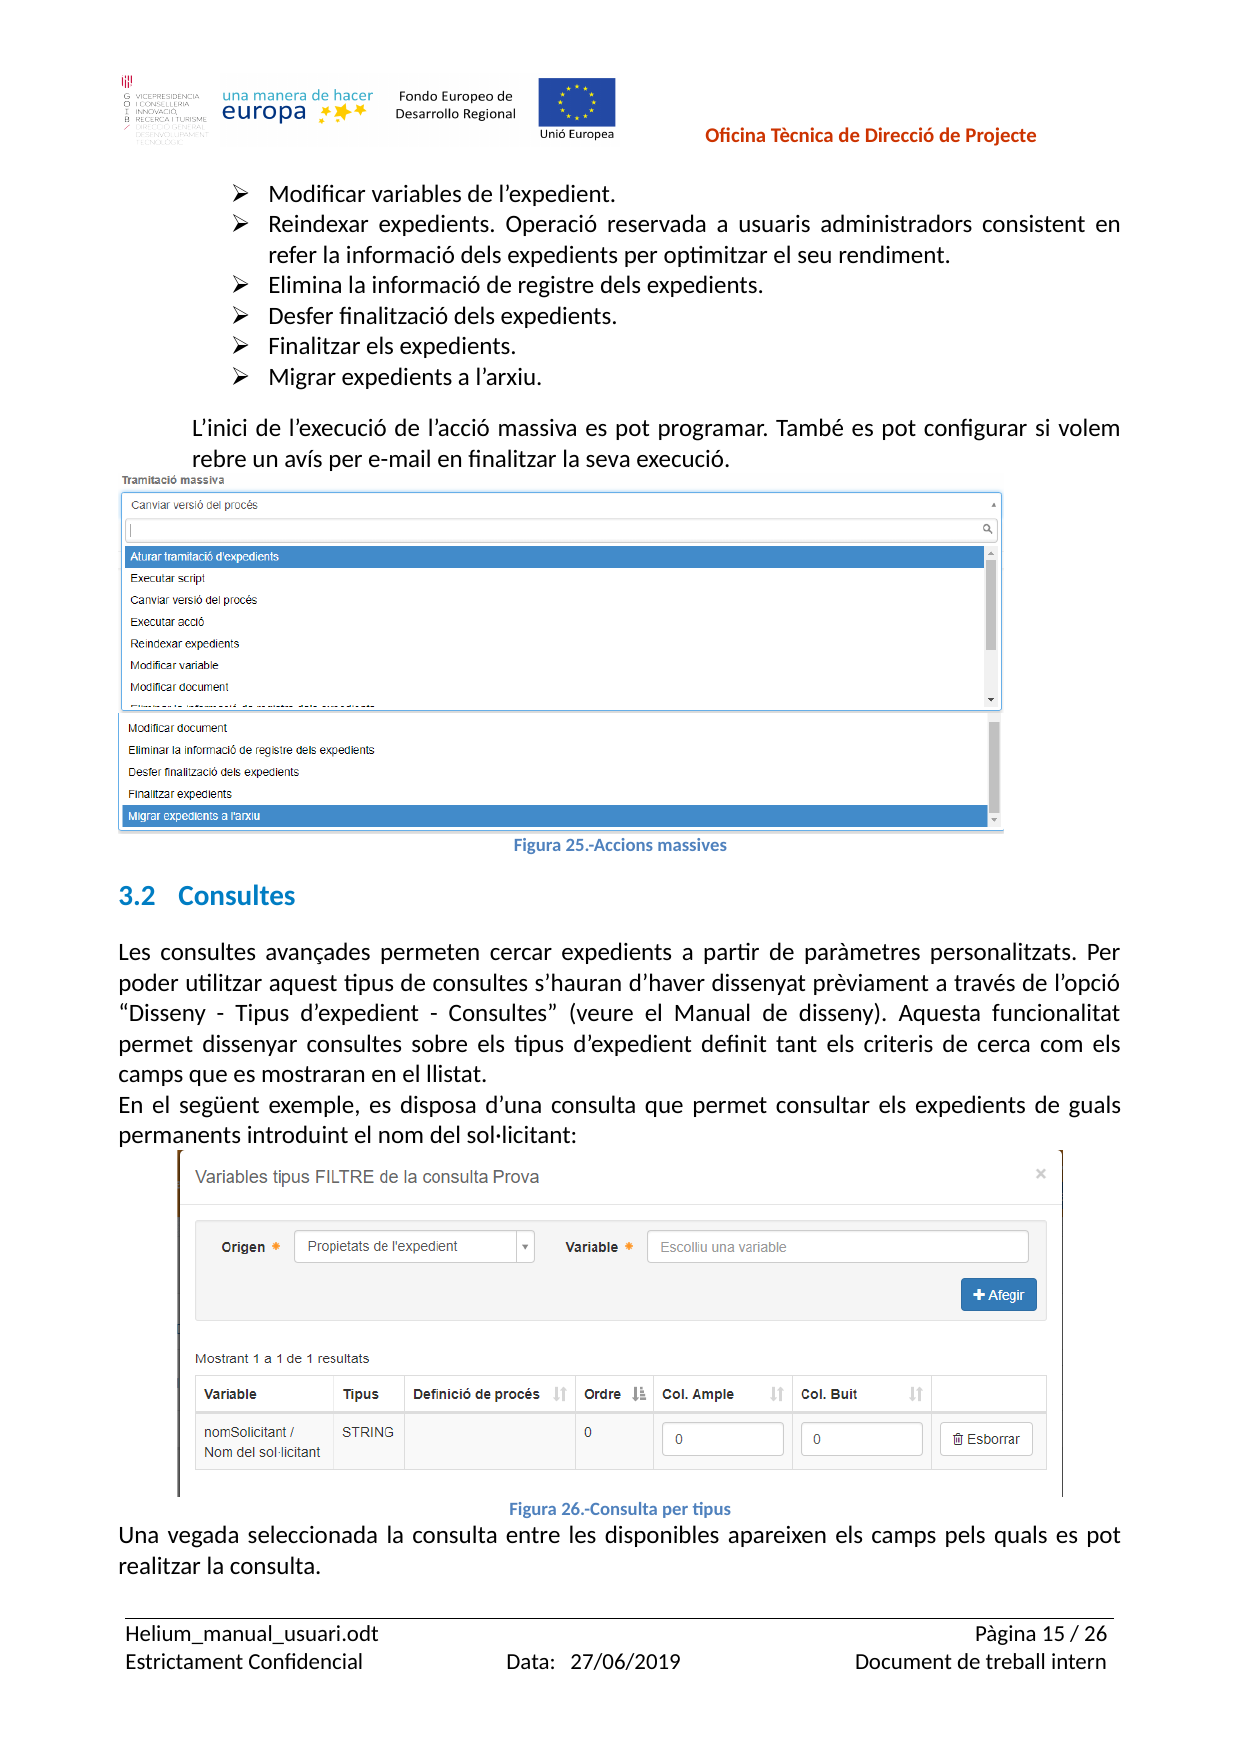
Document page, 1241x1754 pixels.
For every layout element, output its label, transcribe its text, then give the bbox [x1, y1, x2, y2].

text L’inici de l’execució de l’acció massiva es pot programar. També es pot configurar si volem rebre un avís per e-mail en finalitzar la seva execució. [192, 412, 1122, 473]
list Migrar expedients a l’arxiu. [231, 361, 1122, 391]
list Elimina la informació de registre dels expedients. [231, 269, 1122, 300]
list Finalitzar els expedients. [231, 330, 1122, 361]
picture [177, 1150, 1063, 1497]
text En el següent exemple, es disposa d’una consulta que permet consultar els expedients de guals permanents introduint el nom del sol·licitant: [118, 1089, 1122, 1150]
list Modificar variables de l’expedient. [231, 178, 1122, 208]
text Una vegada seleccionada la consulta entre les disponibles apareixen els camps pels quals es pot realitzar la consulta. [118, 1519, 1122, 1581]
picture [219, 73, 621, 147]
list Reindexar expedients. Operació reservada a usuaris administradors consistent en refer la informació dels expedients per optimitzar el seu rendiment. [231, 208, 1122, 269]
text Figura 25.-Accions massives [118, 833, 1122, 856]
subtitle Consultes [118, 877, 1122, 913]
picture [118, 73, 213, 147]
picture [118, 473, 1004, 834]
text Les consultes avançades permeten cercar expedients a partir de paràmetres personalitzats. Per poder utilitzar aquest tipus de consultes s’hauran d’haver dissenyat prèviament a través de l’opció “Disseny - Tipus d’expedient - Consultes” (veure el Manual de disseny). Aquesta funcionalitat permet dissenyar consultes sobre els tipus d’expedient definit tant els criteris de cerca com els camps que es mostraran en el llistat. [118, 936, 1122, 1089]
list Desfer finalització dels expedients. [231, 300, 1122, 330]
text Figura 26.-Consulta per tipus [118, 1497, 1122, 1519]
